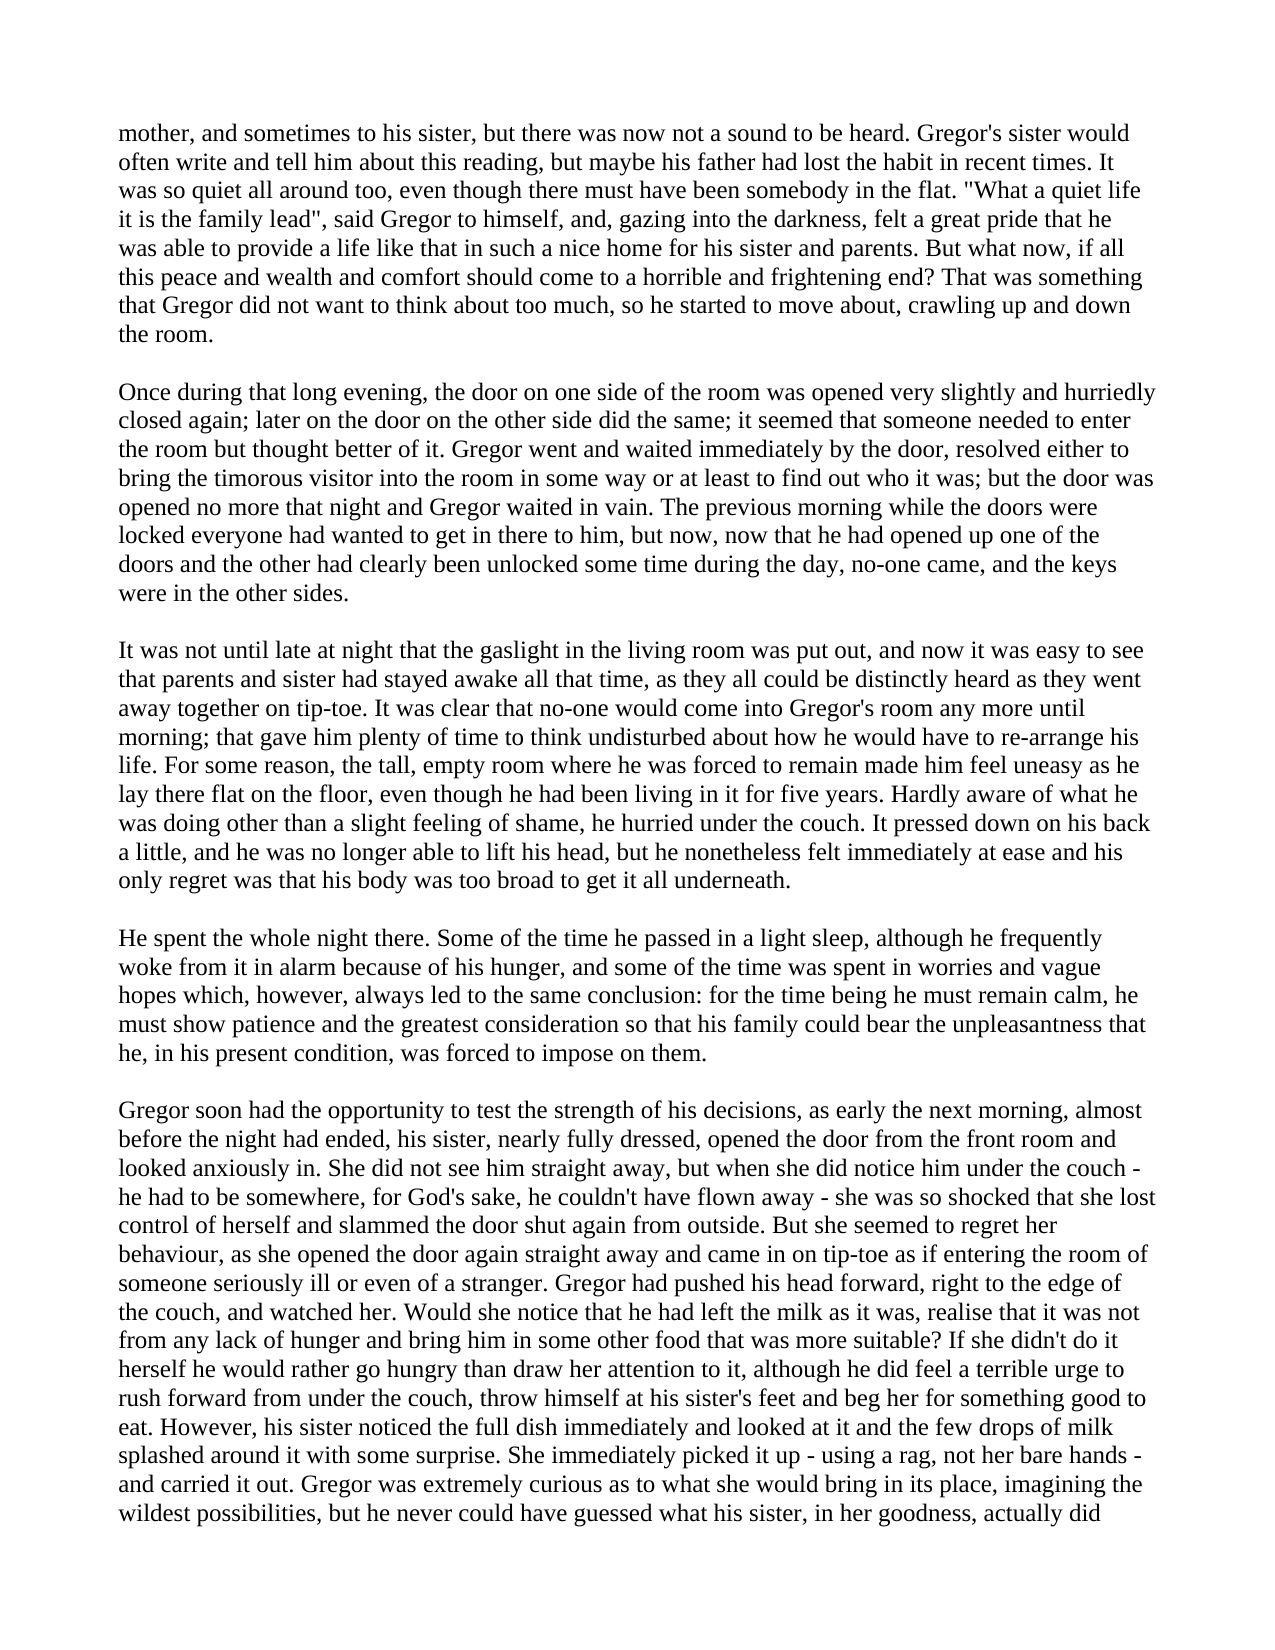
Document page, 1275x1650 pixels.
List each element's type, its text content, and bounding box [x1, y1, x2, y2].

text He spent the whole night there. Some of the time he passed in a light sleep, although he frequently woke from it in alarm because of his hunger, and some of the time was spent in worries and vague hopes which, however, always led to the same conclusion: for the time being he must remain calm, he must show patience and the greatest consideration so that his family could bear the unpleasantness that he, in his present condition, was forced to impose on them. [118, 923, 1157, 1067]
text It was not until late at night that the gaslight in the living room was put out, and now it was easy to see that parents and sister had stayed awake all that time, as they all could be distinctly heard as they went away together on tip-toe. It was clear that no-one would come into Gregor's room any more until morning; that gave him plenty of time to think undisturbed about how he would have to re-arrange his life. For some reason, the tall, empty room where he was forced to remain made him feel uneasy as he lay there flat on the floor, even though he had been living in it for five years. Hardly aware of what he was doing other than a slight feeling of shame, he hurried under the couch. It pressed down on his back a little, and he was no longer able to lift his head, but he nonetheless felt immediately at ease and his only regret was that his body was too broad to get it all underneath. [118, 636, 1157, 894]
text Once during that long evening, the door on one side of the room was opened very slightly and hurriedly closed again; later on the door on the other side did the same; it seemed that someone needed to enter the room but thought better of it. Gregor went and waited immediately by the door, resolved either to bring the timorous visitor into the room in some way or at least to find out who it was; but the door was opened no more that night and Gregor waited in vain. The previous morning while the doors were locked everyone had wanted to get in there to him, but now, now that he had opened up one of the doors and the other had clearly been unlocked some time during the day, no-one came, and the keys were in the other sides. [118, 377, 1157, 607]
text mother, and sometimes to his sister, but there was now not a sound to be heard. Gregor's sister would often write and tell him about this reading, but maybe his father had lost the habit in recent times. It was so quiet all around too, even though there must have been somebody in the flat. "What a quiet life it is the family lead", said Gregor to himself, and, gazing into the darkness, felt a great pride that he was able to provide a life like that in such a nice home for his sister and parents. But what now, if all this peace and wealth and comfort should come to a horrible and frightening end? That was something that Gregor did not want to think about too much, so he started to move about, crawling up and down the room. [118, 118, 1157, 348]
text Gregor soon had the opportunity to test the strength of his decisions, as early the next morning, almost before the night had ended, his sister, nearly fully dressed, opened the door from the front room and looked anxiously in. She did not see him straight away, but when she did notice him under the couch - he had to be somewhere, for God's sake, he couldn't have flown away - she was so shocked that she lost control of herself and slammed the door shut again from outside. But she seemed to regret her behaviour, as she opened the door again straight away and came in on tip-toe as if entering the room of someone seriously ill or even of a stranger. Gregor had pushed his head forward, right to the edge of the couch, and watched her. Would she notice that he had left the milk as it was, realise that it was not from any lack of hunger and bring him in some other food that was more suitable? If she didn't do it herself he would rather go hungry than draw her attention to it, although he did feel a terrible urge to rush forward from under the couch, throw himself at his sister's feet and beg her for something good to eat. However, his sister noticed the full dish immediately and looked at it and the few drops of milk splashed around it with some surprise. She immediately picked it up - using a rag, not her bare hands - and carried it out. Gregor was extremely curious as to what she would bring in its place, imagining the wildest possibilities, but he never could have guessed what his sister, in her goodness, actually did [118, 1096, 1157, 1527]
